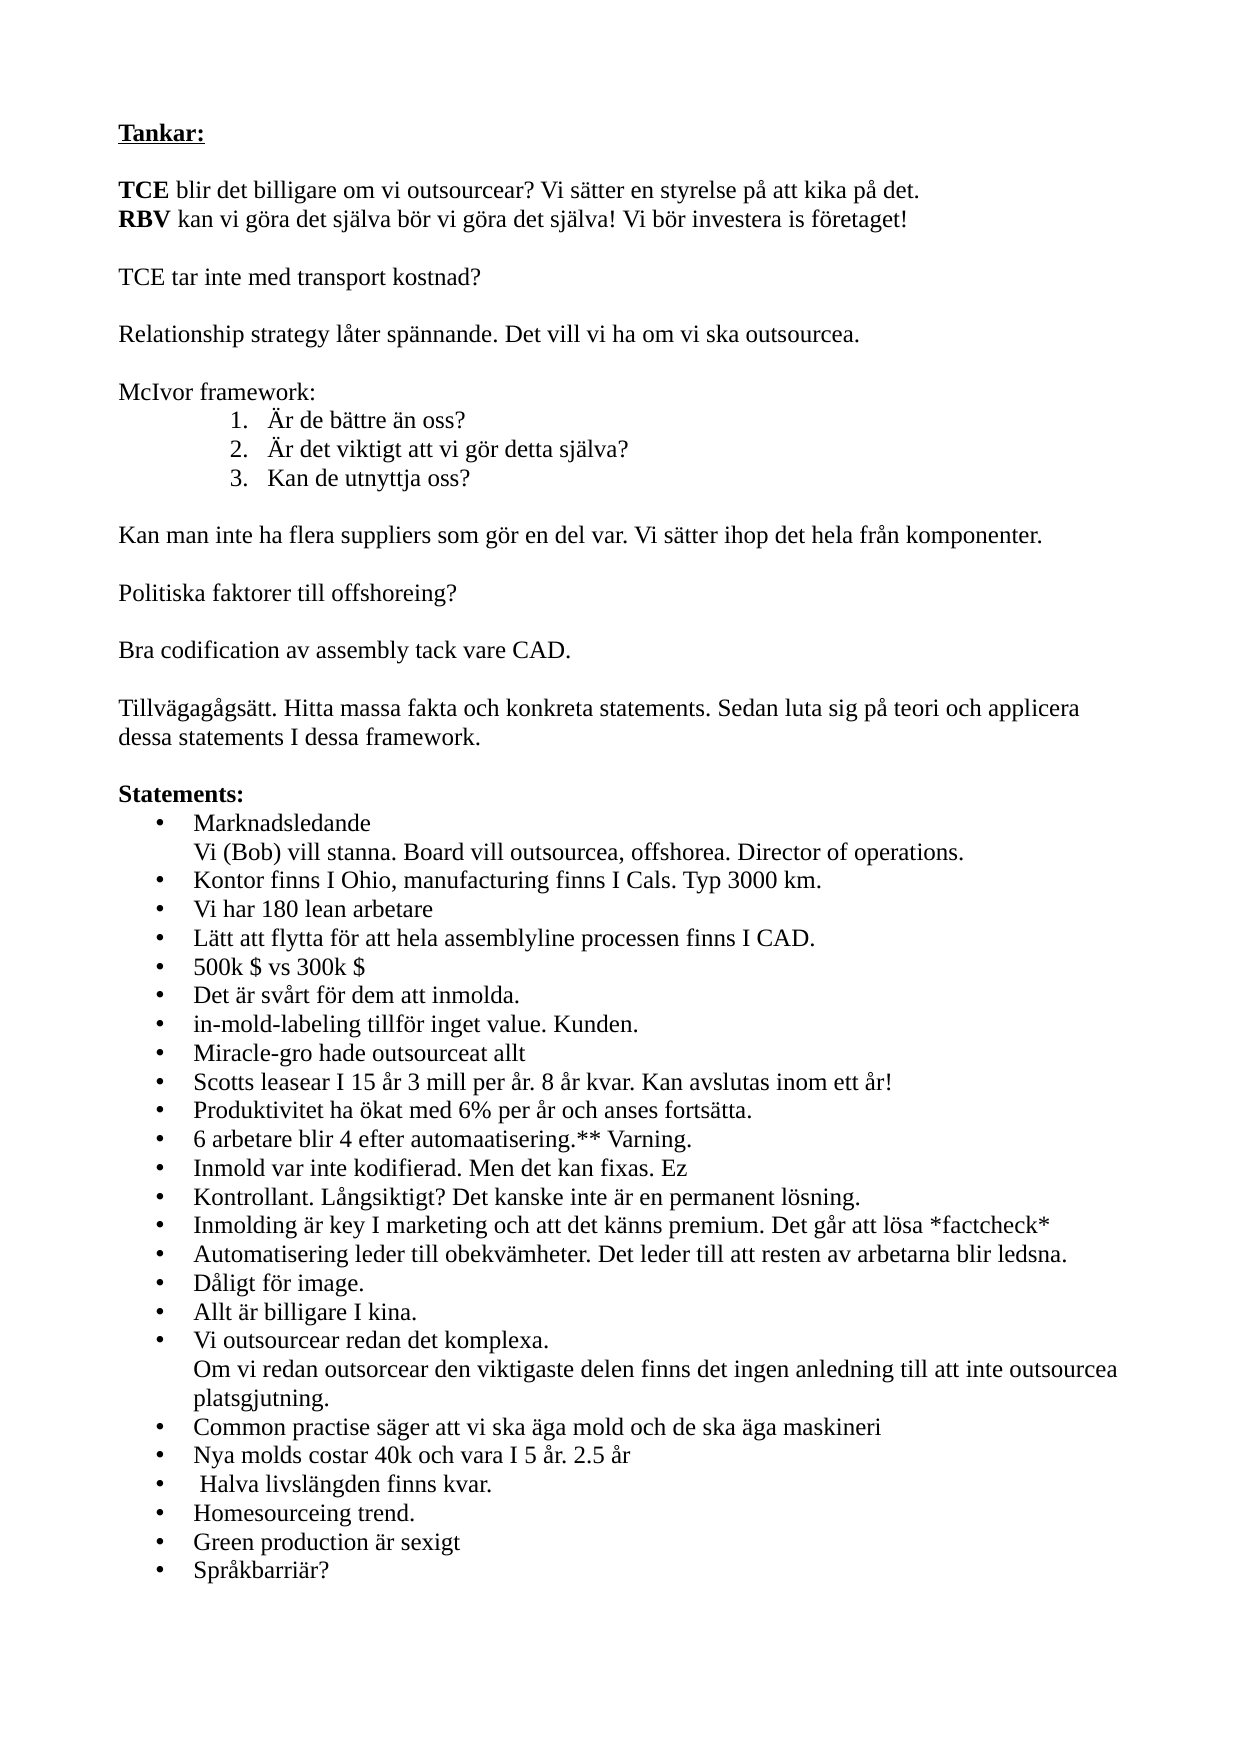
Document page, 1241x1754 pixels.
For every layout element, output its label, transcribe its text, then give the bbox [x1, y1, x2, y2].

text Tillvägagågsätt. Hitta massa fakta och konkreta statements. Sedan luta sig på teori och applicera dessa statements I dessa framework. Statements: [118, 693, 1122, 808]
list Språkbarriär? [156, 1556, 1122, 1584]
text TCE blir det billigare om vi outsourcear? Vi sätter en styrelse på att kika på det. RBV kan vi göra det själva bör vi göra det själva! Vi bör investera is företaget! [118, 176, 1122, 233]
text McIvor framework: [118, 377, 1122, 406]
list Halva livslängden finns kvar. [156, 1469, 1122, 1498]
list Produktivitet ha ökat med 6% per år och anses fortsätta. [156, 1096, 1122, 1124]
text Tankar: [118, 118, 1122, 147]
list Inmold var inte kodifierad. Men det kan fixas. Ez [156, 1153, 1122, 1182]
list Vi har 180 lean arbetare [156, 894, 1122, 923]
list Allt är billigare I kina. [156, 1297, 1122, 1326]
list Lätt att flytta för att hela assemblyline processen finns I CAD. [156, 923, 1122, 952]
list Automatisering leder till obekvämheter. Det leder till att resten av arbetarna blir ledsna. [156, 1239, 1122, 1268]
list Nya molds costar 40k och vara I 5 år. 2.5 år [156, 1441, 1122, 1469]
list Det är svårt för dem att inmolda. [156, 981, 1122, 1009]
list Homesourceing trend. [156, 1498, 1122, 1527]
list in-mold-labeling tillför inget value. Kunden. [156, 1009, 1122, 1038]
text Relationship strategy låter spännande. Det vill vi ha om vi ska outsourcea. [118, 319, 1122, 348]
list Miracle-gro hade outsourceat allt [156, 1038, 1122, 1067]
text Kan man inte ha flera suppliers som gör en del var. Vi sätter ihop det hela från komponenter. [118, 521, 1122, 549]
list 500k $ vs 300k $ [156, 952, 1122, 981]
text Bra codification av assembly tack vare CAD. [118, 636, 1122, 664]
list Marknadsledande Vi (Bob) vill stanna. Board vill outsourcea, offshorea. Director of operations. [156, 808, 1122, 866]
list Dåligt för image. [156, 1268, 1122, 1297]
list Kontor finns I Ohio, manufacturing finns I Cals. Typ 3000 km. [156, 866, 1122, 894]
list Kontrollant. Långsiktigt? Det kanske inte är en permanent lösning. [156, 1182, 1122, 1211]
list Kan de utnyttja oss? [229, 463, 1122, 492]
text TCE tar inte med transport kostnad? [118, 262, 1122, 291]
list Är de bättre än oss? [229, 406, 1122, 434]
text Politiska faktorer till offshoreing? [118, 578, 1122, 607]
list Green production är sexigt [156, 1527, 1122, 1556]
list Inmolding är key I marketing och att det känns premium. Det går att lösa *factcheck* [156, 1211, 1122, 1239]
list Är det viktigt att vi gör detta själva? [229, 434, 1122, 463]
list Scotts leasear I 15 år 3 mill per år. 8 år kvar. Kan avslutas inom ett år! [156, 1067, 1122, 1096]
list Common practise säger att vi ska äga mold och de ska äga maskineri [156, 1412, 1122, 1441]
list 6 arbetare blir 4 efter automaatisering.** Varning. [156, 1124, 1122, 1153]
list Vi outsourcear redan det komplexa. Om vi redan outsorcear den viktigaste delen finns det ingen anledning till att inte outsourcea platsgjutning. [156, 1326, 1122, 1412]
